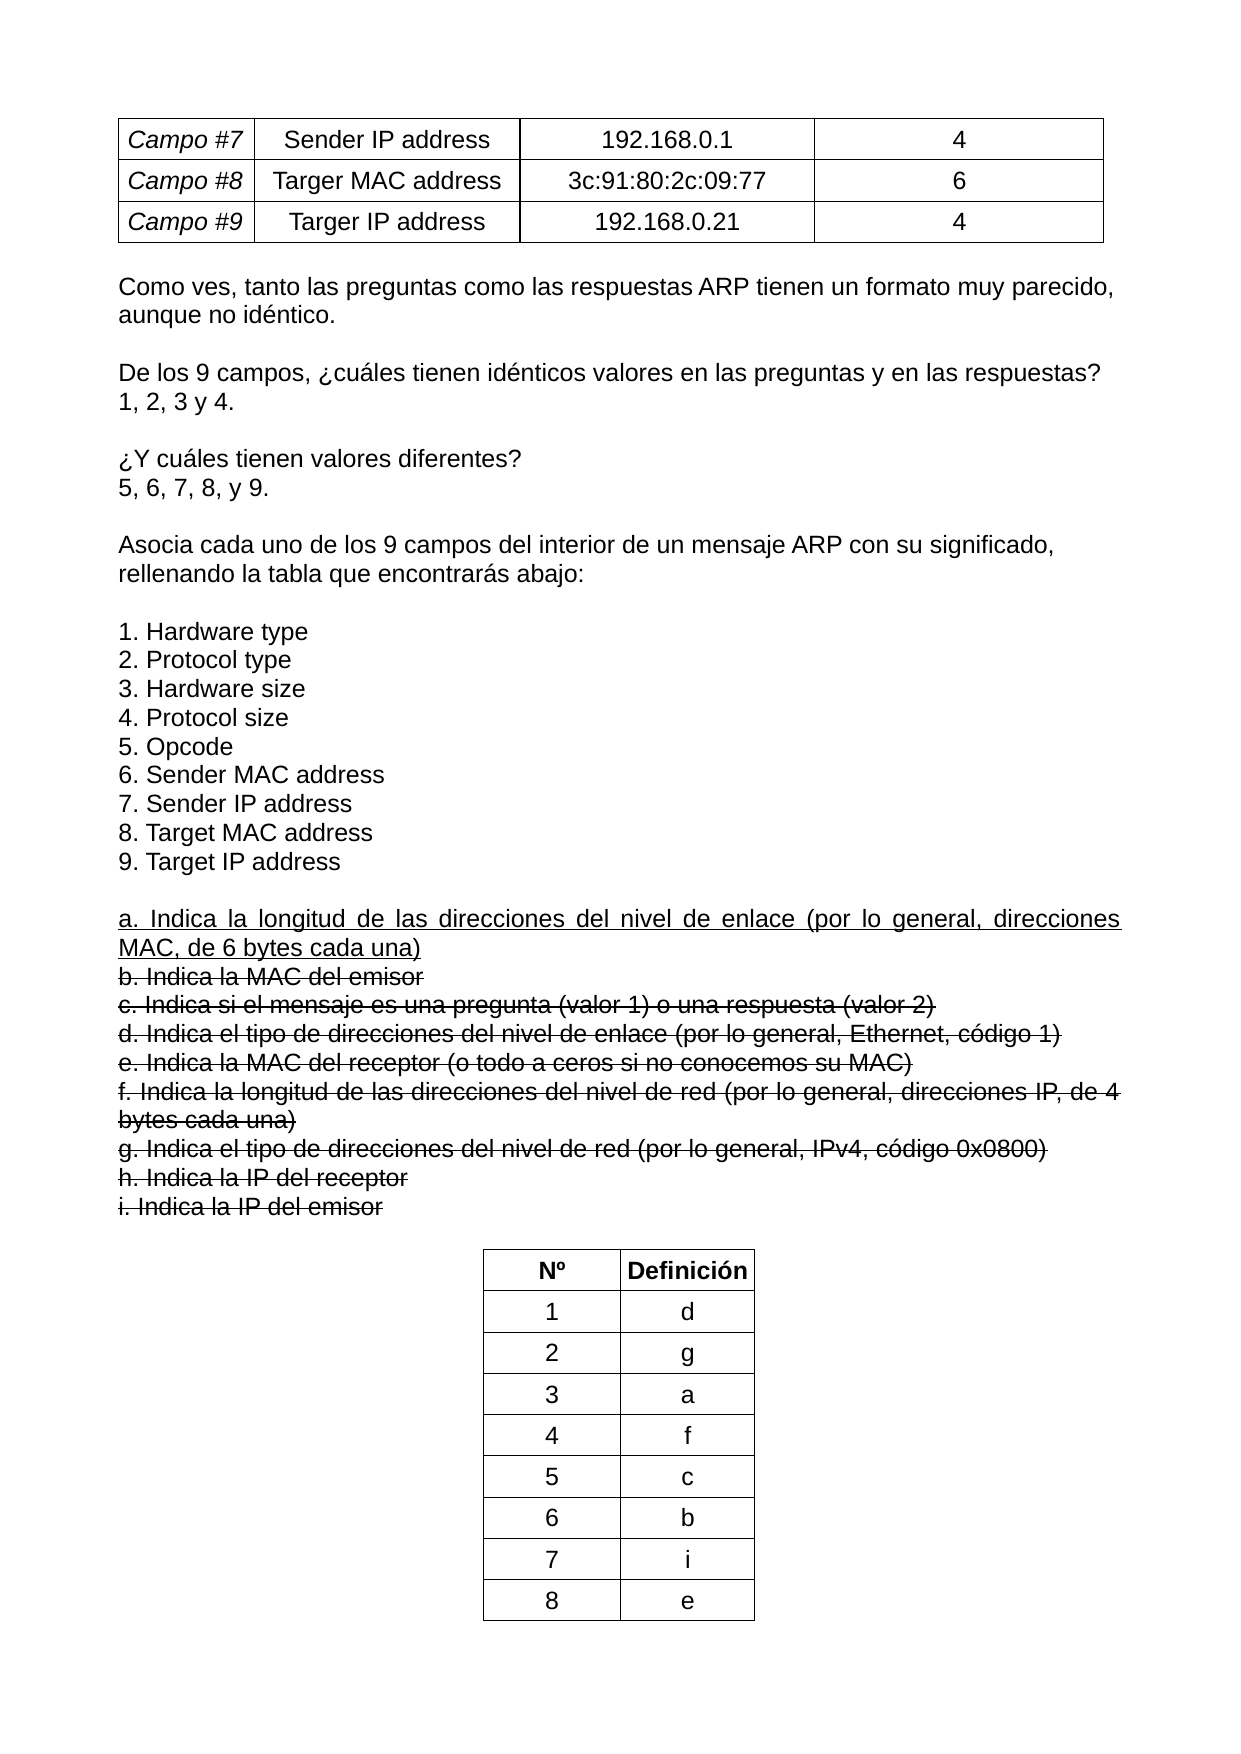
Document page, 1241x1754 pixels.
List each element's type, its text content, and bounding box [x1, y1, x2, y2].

text ¿Y cuáles tienen valores diferentes? [118, 444, 1122, 473]
text 2. Protocol type [118, 645, 1122, 674]
text 3. Hardware size [118, 674, 1122, 703]
table_cell i [621, 1539, 754, 1579]
table_cell Targer IP address [255, 202, 519, 242]
text a. Indica la longitud de las direcciones del nivel de enlace (por lo general, direcciones [118, 904, 1122, 929]
table_cell 7 [484, 1539, 620, 1579]
table_cell e [621, 1580, 754, 1620]
text e. Indica la MAC del receptor (o todo a ceros si no conocemos su MAC) [118, 1048, 1122, 1077]
text f. Indica la longitud de las direcciones del nivel de red (por lo general, direcciones IP, de 4 bytes cada una) [118, 1077, 1122, 1134]
table_cell 4 [484, 1415, 620, 1455]
table_cell 192.168.0.1 [521, 119, 814, 159]
text 6. Sender MAC address [118, 760, 1122, 789]
text i. Indica la IP del emisor [118, 1192, 1122, 1220]
table_cell 4 [815, 202, 1103, 242]
table_cell Sender IP address [255, 119, 519, 159]
text 8. Target MAC address [118, 818, 1122, 847]
table_header Nº [484, 1250, 620, 1290]
table_cell d [621, 1291, 754, 1332]
table_cell f [621, 1415, 754, 1455]
table_cell 2 [484, 1333, 620, 1373]
text Asocia cada uno de los 9 campos del interior de un mensaje ARP con su significado, rellenando la tabla que encontrarás abajo: [118, 530, 1122, 588]
text h. Indica la IP del receptor [118, 1163, 1122, 1192]
table_cell 8 [484, 1580, 620, 1620]
table_cell 3 [484, 1374, 620, 1414]
text c. Indica si el mensaje es una pregunta (valor 1) o una respuesta (valor 2) [118, 990, 1122, 1019]
text Como ves, tanto las preguntas como las respuestas ARP tienen un formato muy parecido, aunque no idéntico. [118, 272, 1122, 329]
table_cell 6 [815, 160, 1103, 201]
table_cell g [621, 1333, 754, 1373]
text 5, 6, 7, 8, y 9. [118, 473, 1122, 502]
text 1, 2, 3 y 4. [118, 387, 1122, 415]
table_cell 6 [484, 1498, 620, 1538]
table_cell 5 [484, 1456, 620, 1497]
text g. Indica el tipo de direcciones del nivel de red (por lo general, IPv4, código 0x0800) [118, 1134, 1122, 1163]
text b. Indica la MAC del emisor [118, 962, 1122, 990]
table_header Definición [621, 1250, 754, 1290]
table_cell c [621, 1456, 754, 1497]
table_cell Campo #7 [119, 119, 254, 159]
text 1. Hardware type [118, 617, 1122, 645]
table_cell Targer MAC address [255, 160, 519, 201]
text De los 9 campos, ¿cuáles tienen idénticos valores en las preguntas y en las respuestas? [118, 358, 1122, 387]
text 4. Protocol size [118, 703, 1122, 732]
table_cell 3c:91:80:2c:09:77 [521, 160, 814, 201]
text 9. Target IP address [118, 847, 1122, 875]
table_cell 192.168.0.21 [521, 202, 814, 242]
table_cell 1 [484, 1291, 620, 1332]
table_cell 4 [815, 119, 1103, 159]
table_cell a [621, 1374, 754, 1414]
text 5. Opcode [118, 732, 1122, 760]
text MAC, de 6 bytes cada una) [118, 930, 1122, 962]
text 7. Sender IP address [118, 789, 1122, 818]
text d. Indica el tipo de direcciones del nivel de enlace (por lo general, Ethernet, código 1) [118, 1019, 1122, 1048]
table_cell Campo #8 [119, 160, 254, 201]
table_cell b [621, 1498, 754, 1538]
table_cell Campo #9 [119, 202, 254, 242]
